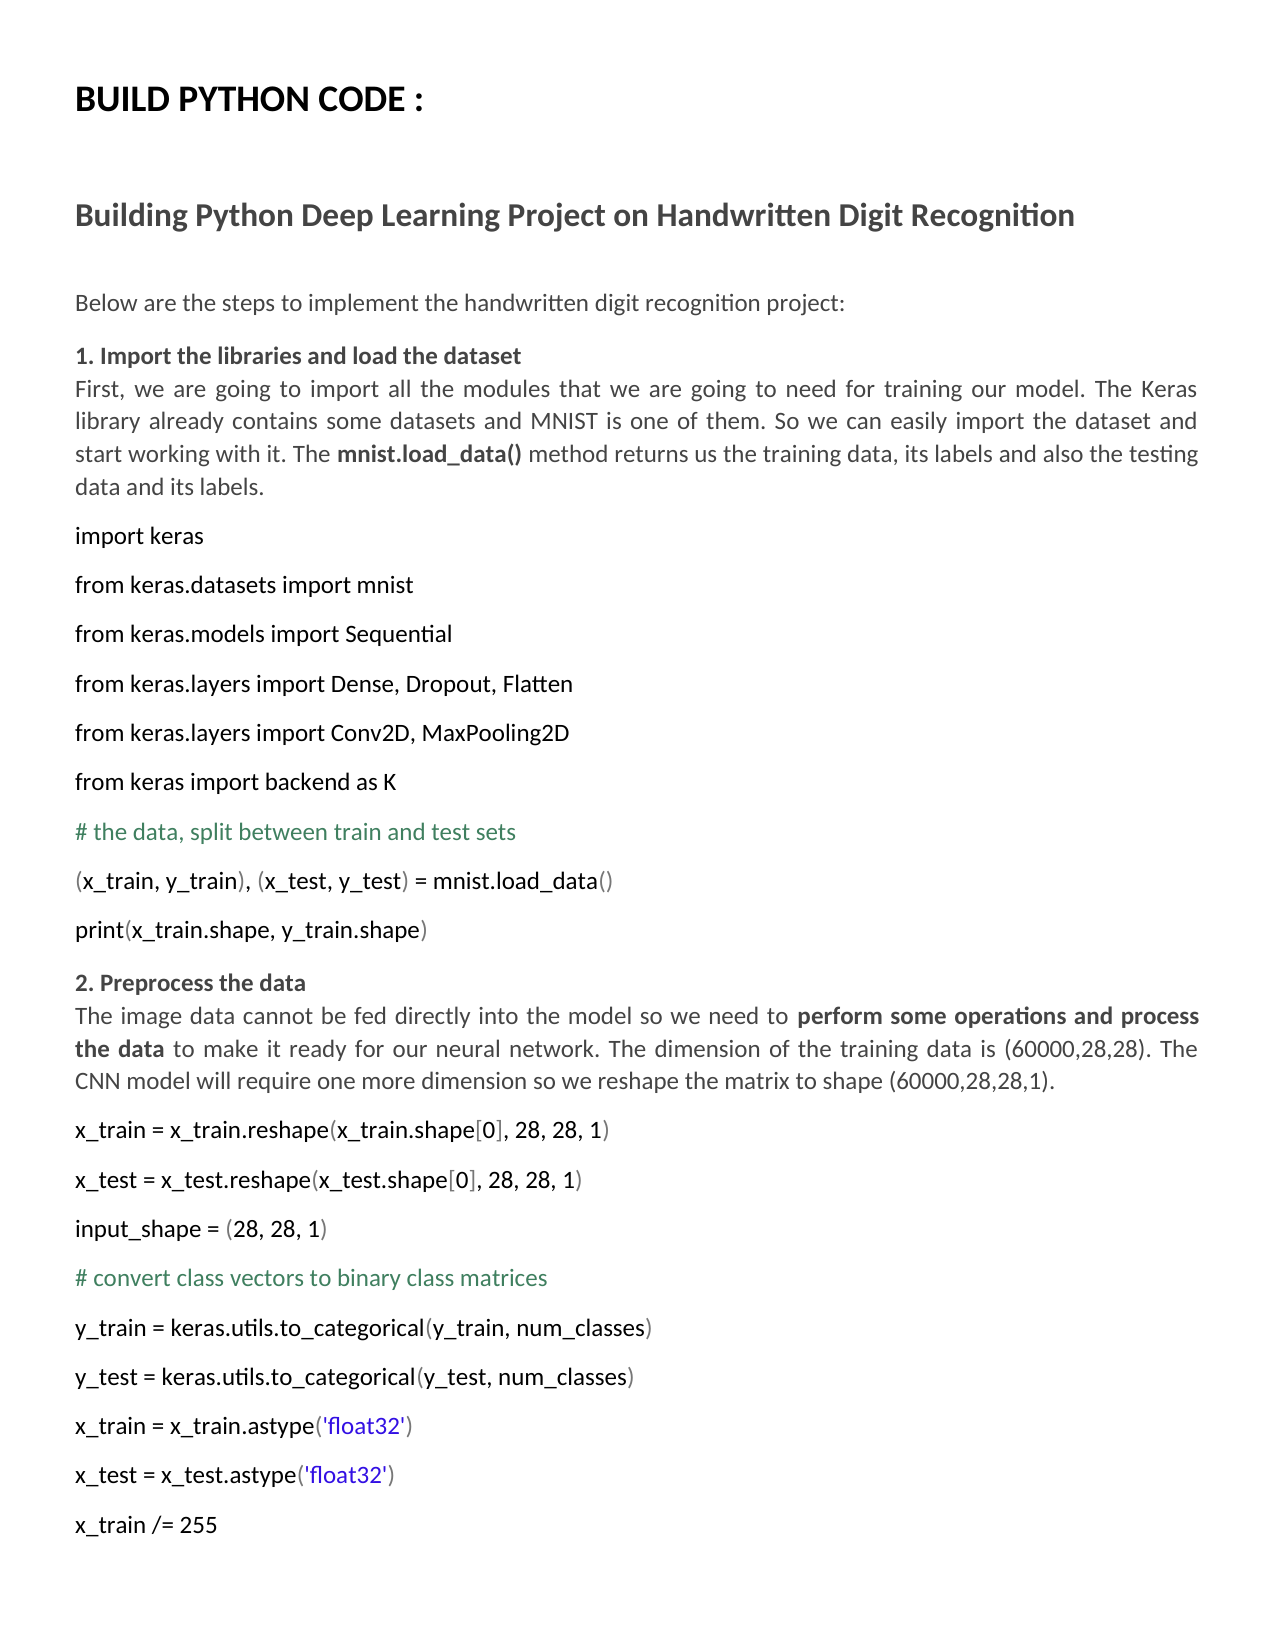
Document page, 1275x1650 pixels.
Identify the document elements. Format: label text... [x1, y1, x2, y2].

text x_train = x_train.astype('float32') [75, 1410, 1200, 1441]
text Below are the steps to implement the handwritten digit recognition project: [75, 287, 1200, 317]
text input_shape = (28, 28, 1) [75, 1213, 1200, 1244]
text BUILD PYTHON CODE : [75, 75, 1200, 121]
subtitle 1. Import the libraries and load the dataset [75, 340, 1200, 371]
text First, we are going to import all the modules that we are going to need for training our model. The Keras library already contains some datasets and MNIST is one of them. So we can easily import the dataset and start working with it. The mnist.load_data() method returns us the training data, its labels and also the testing data and its labels. [75, 373, 1200, 501]
text from keras.datasets import mnist [75, 569, 1200, 600]
text x_test = x_test.reshape(x_test.shape[0], 28, 28, 1) [75, 1164, 1200, 1194]
text # the data, split between train and test sets [75, 816, 1200, 846]
text x_test = x_test.astype('float32') [75, 1459, 1200, 1490]
text from keras.layers import Dense, Dropout, Flatten [75, 668, 1200, 698]
text The image data cannot be fed directly into the model so we need to perform some operations and process the data to make it ready for our neural network. The dimension of the training data is (60000,28,28). The CNN model will require one more dimension so we reshape the matrix to shape (60000,28,28,1). [75, 1000, 1200, 1096]
text from keras.models import Sequential [75, 618, 1200, 649]
text import keras [75, 520, 1200, 551]
text print(x_train.shape, y_train.shape) [75, 914, 1200, 945]
text (x_train, y_train), (x_test, y_test) = mnist.load_data() [75, 865, 1200, 895]
text y_test = keras.utils.to_categorical(y_test, num_classes) [75, 1361, 1200, 1392]
subtitle Building Python Deep Learning Project on Handwritten Digit Recognition [75, 194, 1200, 235]
text # convert class vectors to binary class matrices [75, 1262, 1200, 1293]
text y_train = keras.utils.to_categorical(y_train, num_classes) [75, 1312, 1200, 1342]
subtitle 2. Preprocess the data [75, 968, 1200, 998]
text from keras import backend as K [75, 766, 1200, 797]
text x_train /= 255 [75, 1509, 1200, 1539]
text x_train = x_train.reshape(x_train.shape[0], 28, 28, 1) [75, 1115, 1200, 1145]
text from keras.layers import Conv2D, MaxPooling2D [75, 717, 1200, 748]
